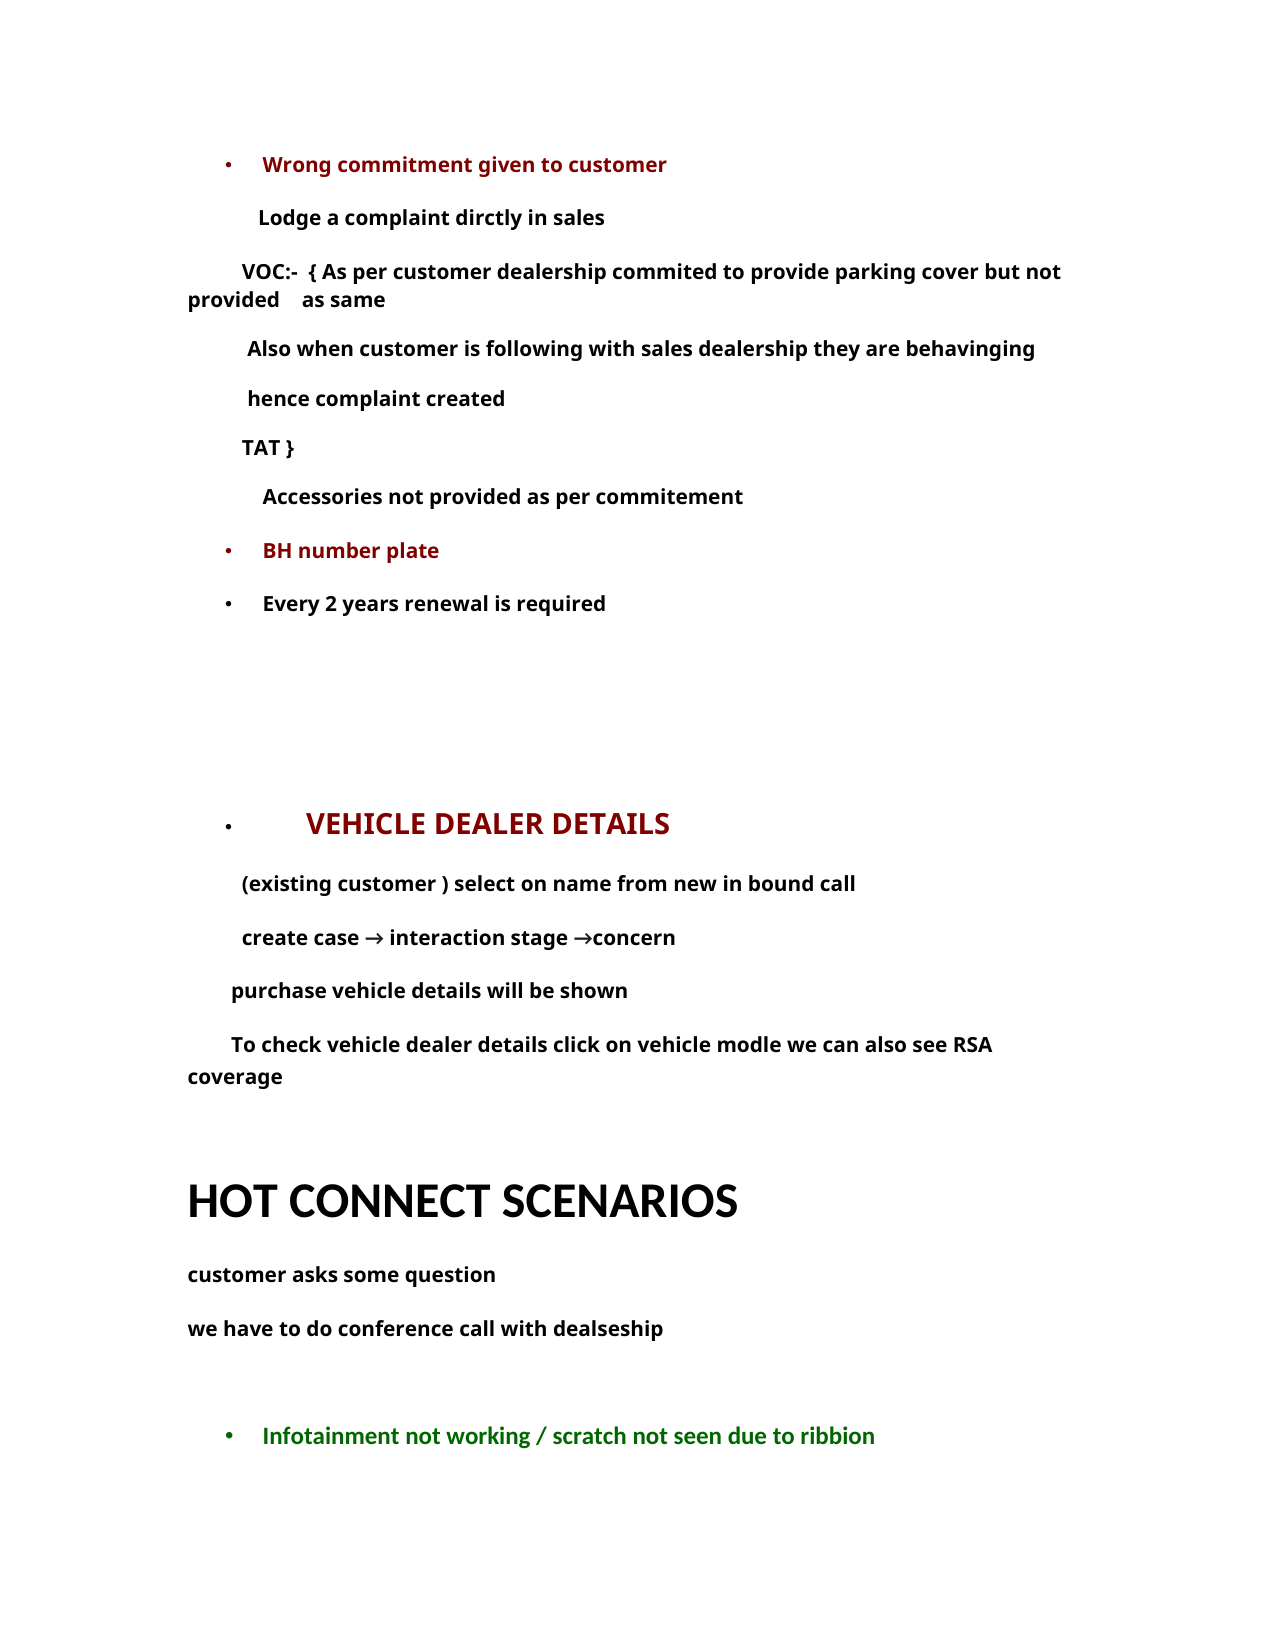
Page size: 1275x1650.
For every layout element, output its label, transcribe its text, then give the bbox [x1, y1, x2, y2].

text Lodge a complaint dirctly in sales [187, 203, 1087, 232]
text (existing customer ) select on name from new in bound call [187, 869, 1087, 898]
text we have to do conference call with dealseship [187, 1314, 1087, 1342]
list VEHICLE DEALER DETAILS [225, 803, 1087, 843]
text hence complaint created [187, 384, 1087, 412]
text create case → interaction stage →concern [187, 923, 1087, 951]
list Wrong commitment given to customer [225, 150, 1087, 178]
text customer asks some question [187, 1260, 1087, 1289]
text Also when customer is following with sales dealership they are behavinging [187, 334, 1087, 363]
text VOC:- { As per customer dealership commited to provide parking cover but not provided as same [187, 257, 1087, 314]
text HOT CONNECT SCENARIOS [187, 1169, 1087, 1230]
list Infotainment not working / scratch not seen due to ribbion [225, 1421, 1087, 1451]
list BH number plate [225, 536, 1087, 564]
text purchase vehicle details will be shown [187, 976, 1087, 1005]
text TAT } [187, 433, 1087, 462]
list Every 2 years renewal is required [225, 589, 1087, 618]
list Accessories not provided as per commitement [225, 482, 1087, 511]
text To check vehicle dealer details click on vehicle modle we can also see RSA coverage [187, 1030, 1087, 1091]
